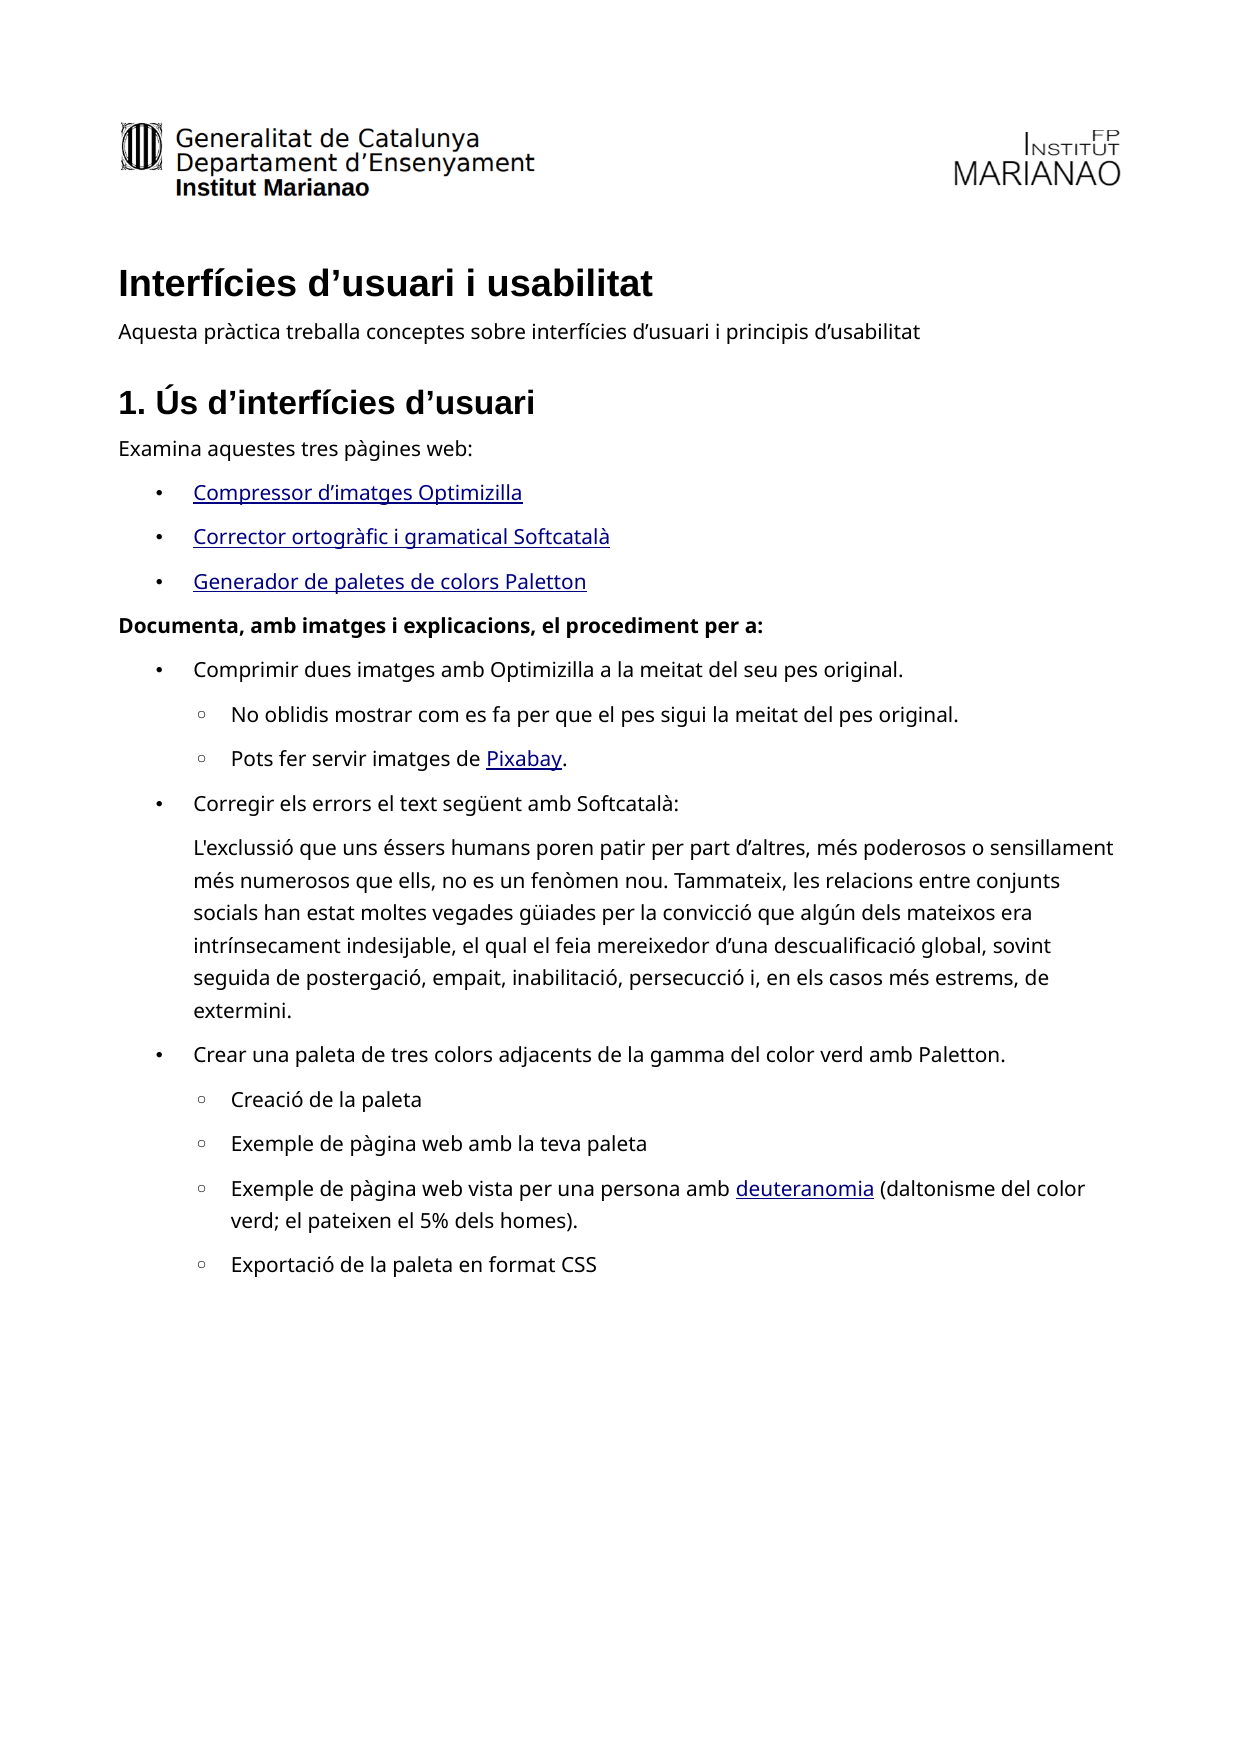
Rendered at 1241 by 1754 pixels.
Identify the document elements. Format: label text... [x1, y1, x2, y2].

list Exemple de pàgina web vista per una persona amb deuteranomia (daltonisme del color verd; el pateixen el 5% dels homes). [193, 1174, 1122, 1235]
list Compressor d’imatges Optimizilla [156, 478, 1122, 507]
list Creació de la paleta [193, 1085, 1122, 1113]
list Exportació de la paleta en format CSS [193, 1251, 1122, 1279]
list Crear una paleta de tres colors adjacents de la gamma del color verd amb Paletton. [156, 1041, 1122, 1069]
list Corregir els errors el text següent amb Softcatalà: [156, 789, 1122, 817]
picture [118, 118, 1123, 198]
list Exemple de pàgina web amb la teva paleta [193, 1129, 1122, 1158]
list No oblidis mostrar com es fa per que el pes sigui la meitat del pes original. [193, 700, 1122, 728]
list Corrector ortogràfic i gramatical Softcatalà [156, 522, 1122, 551]
list Comprimir dues imatges amb Optimizilla a la meitat del seu pes original. [156, 656, 1122, 684]
subtitle Interfícies d’usuari i usabilitat [118, 261, 1122, 305]
list Pots fer servir imatges de Pixabay. [193, 744, 1122, 773]
text Documenta, amb imatges i explicacions, el procediment per a: [118, 611, 1122, 640]
text L'exclussió que uns éssers humans poren patir per part d’altres, més poderosos o sensillament més numerosos que ells, no es un fenòmen nou. Tammateix, les relacions entre conjunts socials han estat moltes vegades güiades per la convicció que algún dels mateixos era intrínsecament indesijable, el qual el feia mereixedor d’una descualificació global, sovint seguida de postergació, empait, inabilitació, persecucció i, en els casos més estrems, de extermini. [193, 833, 1122, 1024]
list Generador de paletes de colors Paletton [156, 567, 1122, 595]
text Examina aquestes tres pàgines web: [118, 434, 1122, 462]
text Aquesta pràctica treballa conceptes sobre interfícies d’usuari i principis d’usabilitat [118, 317, 1122, 346]
subtitle 1. Ús d’interfícies d’usuari [118, 383, 1122, 421]
